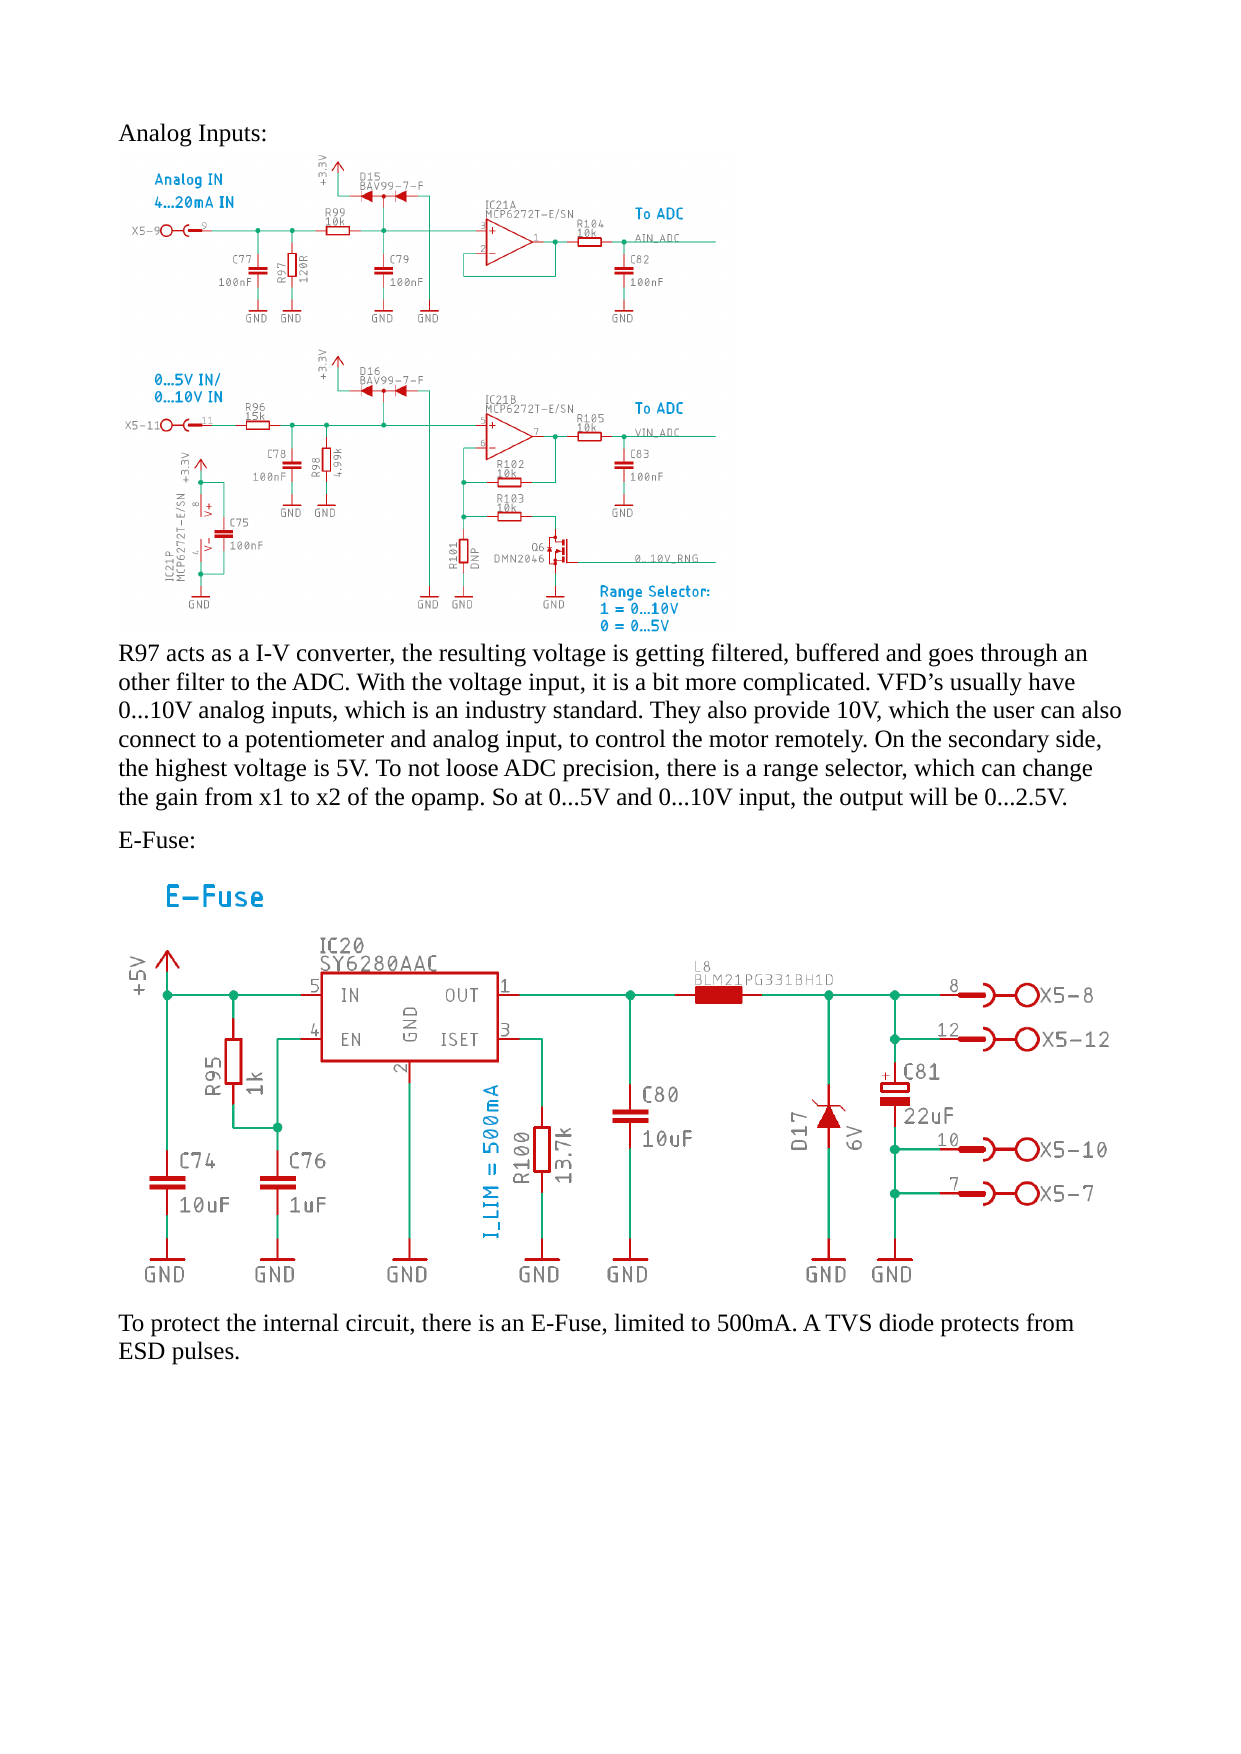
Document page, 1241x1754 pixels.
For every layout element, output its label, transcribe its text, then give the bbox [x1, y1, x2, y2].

text R97 acts as a I-V converter, the resulting voltage is getting filtered, buffered and goes through an other filter to the ADC. With the voltage input, it is a bit more complicated. VFD’s usually have 0...10V analog inputs, which is an industry standard. They also provide 10V, which the user can also connect to a potentiometer and analog input, to control the motor remotely. On the secondary side, the highest voltage is 5V. To not loose ADC precision, there is a range selector, which can change the gain from x1 to x2 of the opamp. So at 0...5V and 0...10V input, the output will be 0...2.5V. [118, 638, 1122, 811]
text Analog Inputs: [118, 118, 1122, 147]
picture [118, 151, 733, 636]
text To protect the internal circuit, there is an E-Fuse, limited to 500mA. A TVS diode protects from ESD pulses. [118, 1293, 1122, 1365]
picture [118, 868, 1123, 1293]
text E-Fuse: [118, 825, 1122, 854]
